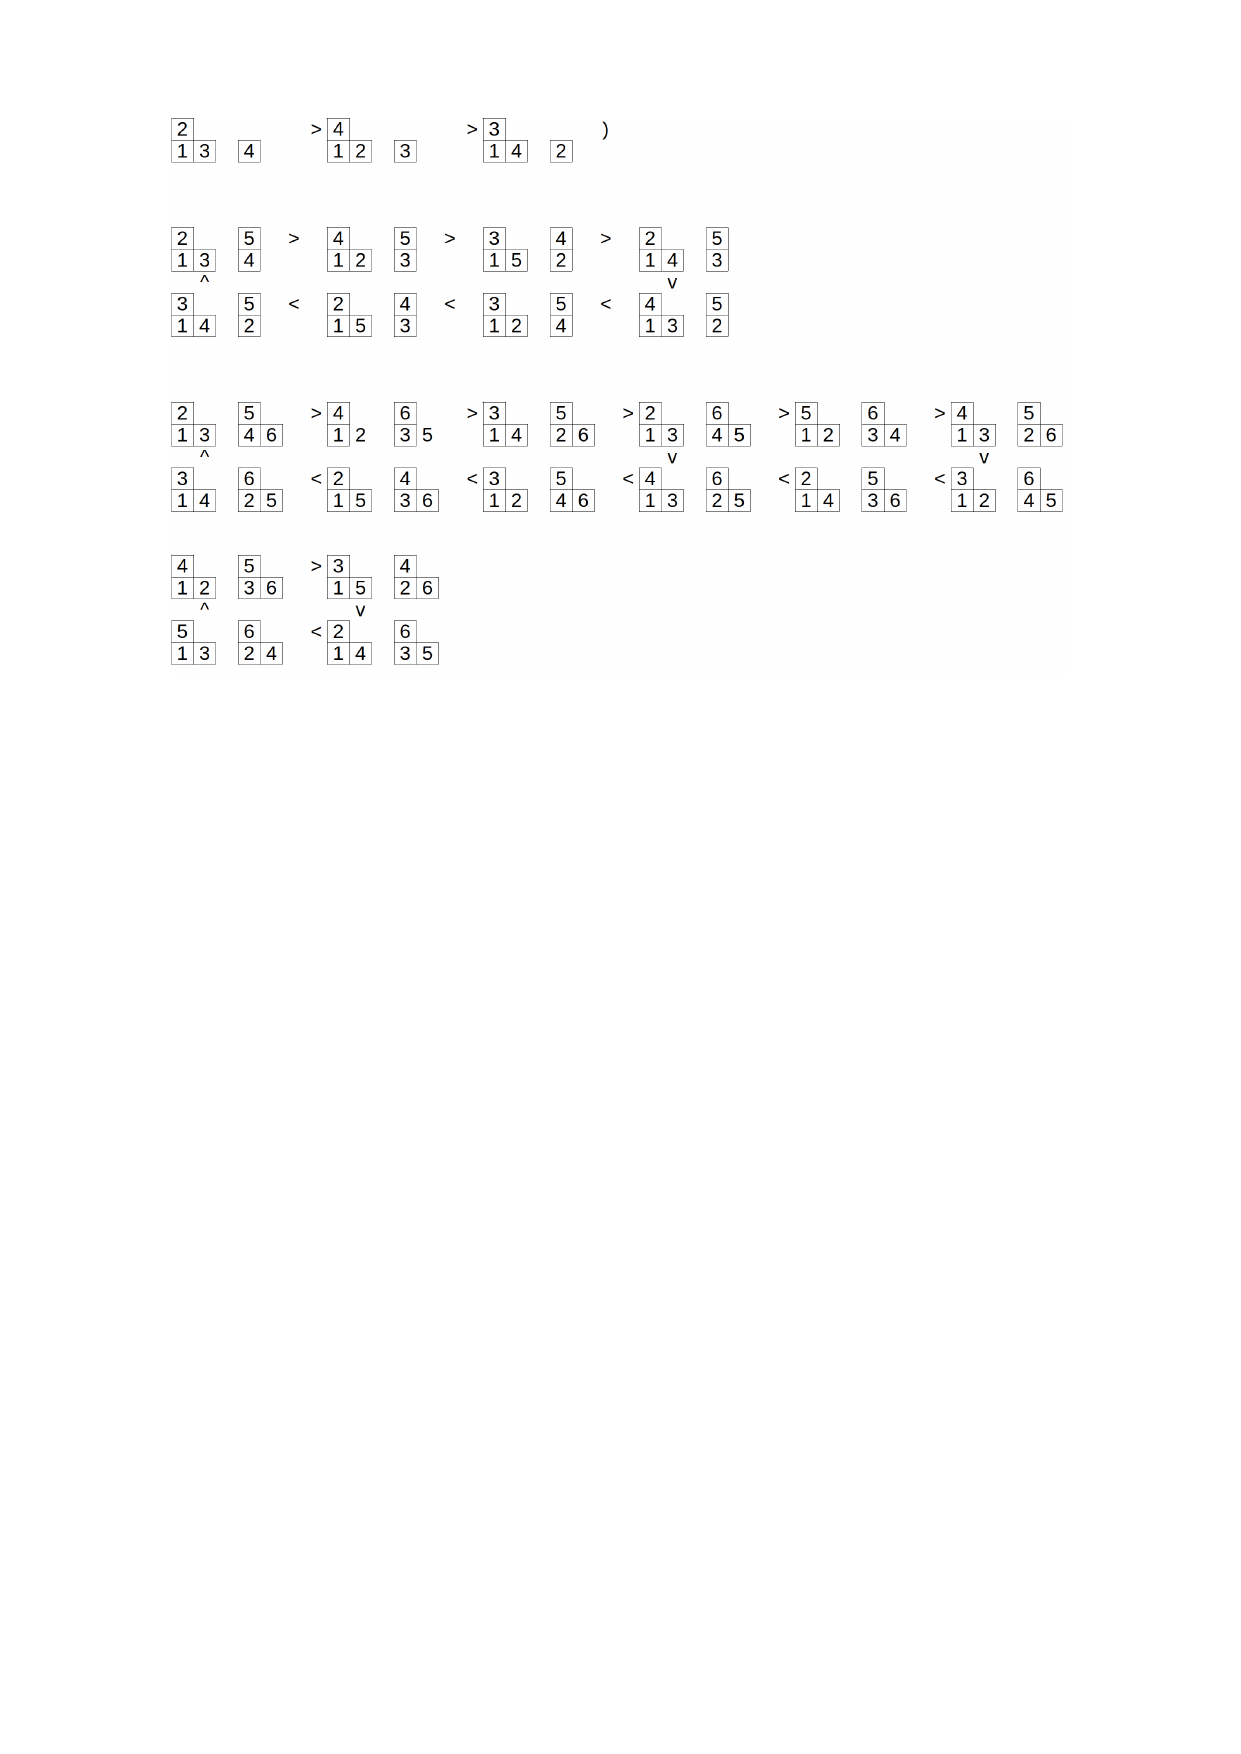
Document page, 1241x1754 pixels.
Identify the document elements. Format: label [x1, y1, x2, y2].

picture [171, 118, 1069, 675]
